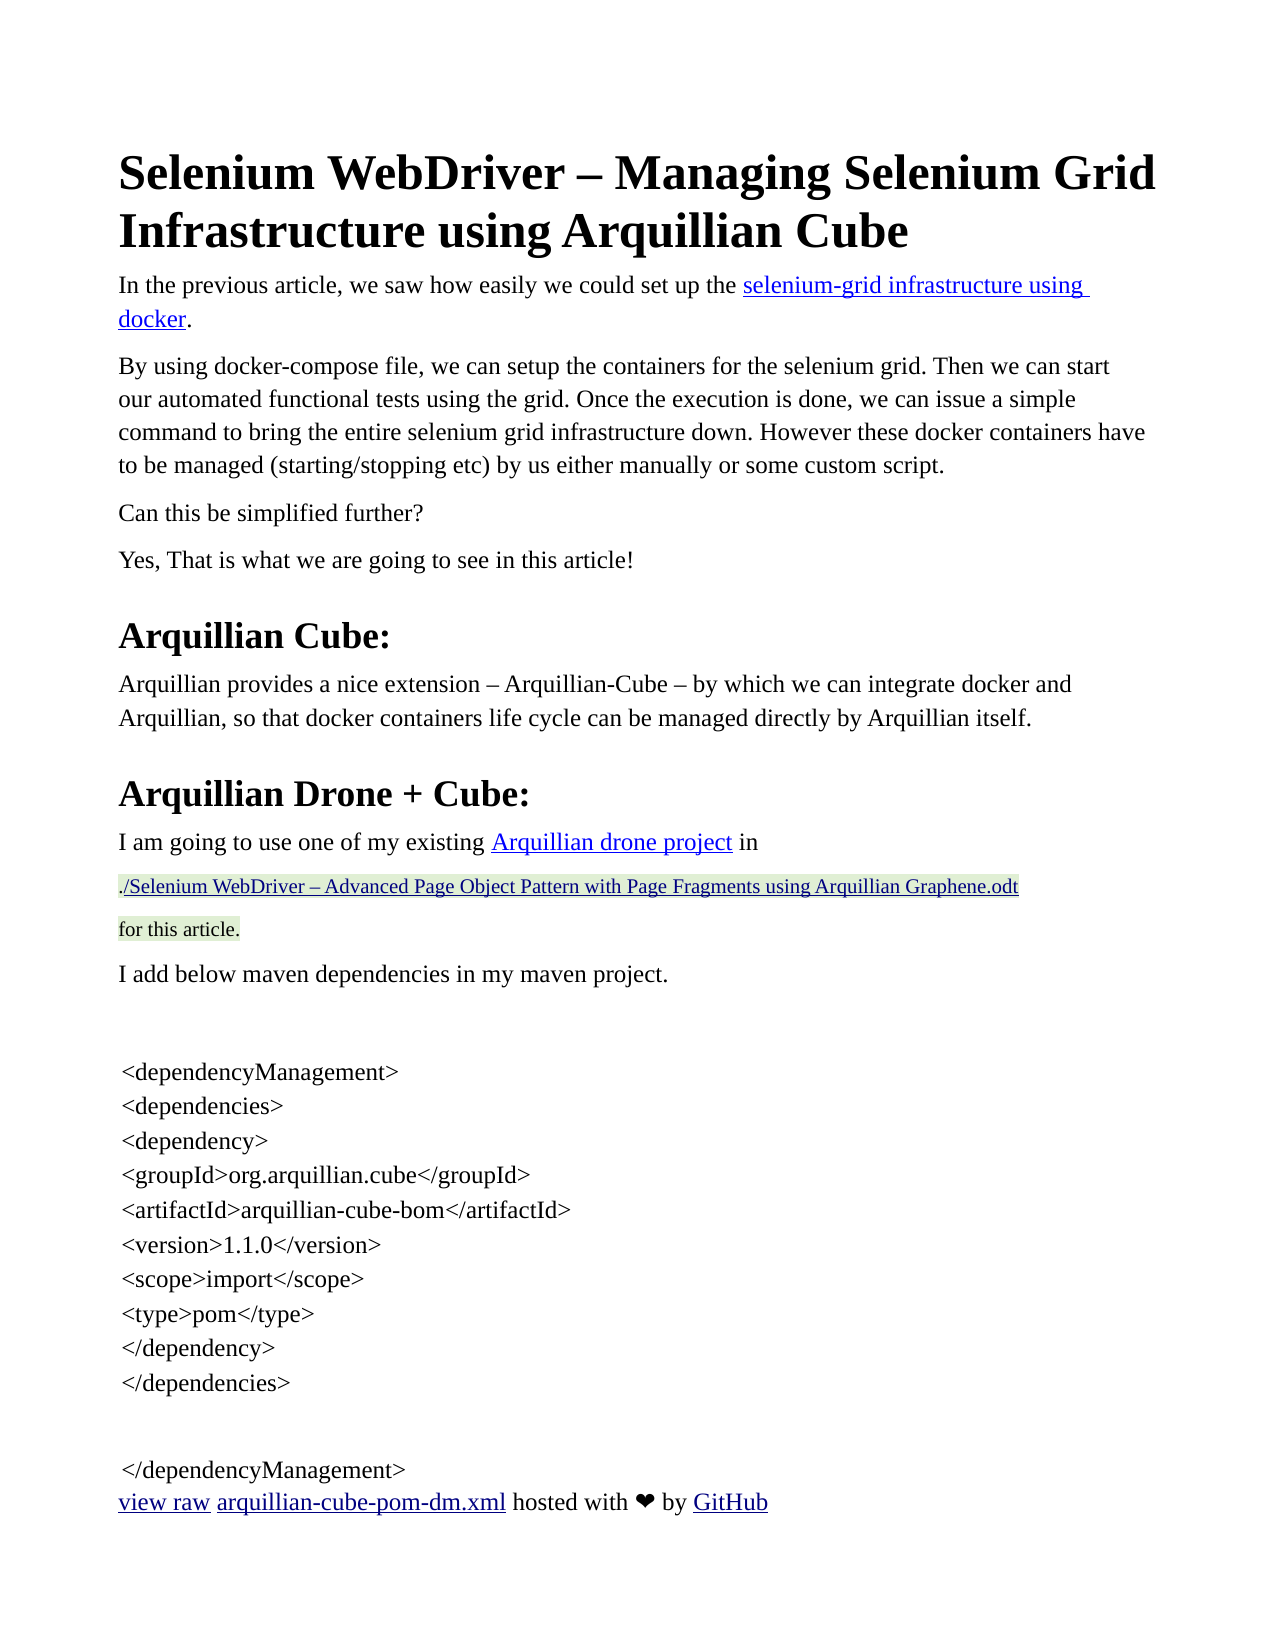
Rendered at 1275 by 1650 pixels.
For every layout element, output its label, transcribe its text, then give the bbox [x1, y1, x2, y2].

text By using docker-compose file, we can setup the containers for the selenium grid. Then we can start our automated functional tests using the grid. Once the execution is done, we can issue a simple command to bring the entire selenium grid infrastructure down. However these docker containers have to be managed (starting/stopping etc) by us either manually or some custom script. [118, 351, 1157, 479]
subtitle Arquillian Cube: [118, 614, 1157, 657]
table_header <artifactId>arquillian-cube-bom</artifactId> [118, 1192, 585, 1227]
table_header <groupId>org.arquillian.cube</groupId> [118, 1158, 545, 1192]
text Arquillian provides a nice extension – Arquillian-Cube – by which we can integrate docker and Arquillian, so that docker containers life cycle can be managed directly by Arquillian itself. [118, 669, 1157, 731]
table_header <version>1.1.0</version> [118, 1227, 395, 1261]
text In the previous article, we saw how easily we could set up the selenium-grid infrastructure using docker. [118, 271, 1157, 332]
text Can this be simplified further? [118, 498, 1157, 527]
text Yes, That is what we are going to see in this article! [118, 546, 1157, 574]
table_header <dependency> [118, 1123, 283, 1158]
table_header <scope>import</scope> [118, 1261, 378, 1296]
table_header <type>pom</type> [118, 1296, 328, 1331]
table_header </dependencyManagement> [118, 1452, 420, 1487]
table_header <dependencies> [118, 1089, 298, 1123]
table_header <dependencyManagement> [118, 1054, 413, 1088]
text I add below maven dependencies in my maven project. [118, 959, 1157, 987]
text for this article. [118, 916, 1157, 941]
text view raw arquillian-cube-pom-dm.xml hosted with ❤ by GitHub [118, 1487, 1157, 1515]
subtitle Arquillian Drone + Cube: [118, 771, 1157, 814]
text ./Selenium WebDriver – Advanced Page Object Pattern with Page Fragments using Arquillian Graphene.odt [118, 874, 1157, 898]
table_header </dependencies> [118, 1365, 305, 1400]
text I am going to use one of my existing Arquillian drone project in [118, 827, 1157, 855]
subtitle Selenium WebDriver – Managing Selenium Grid Infrastructure using Arquillian Cube [118, 143, 1157, 258]
table_header </dependency> [118, 1331, 290, 1365]
